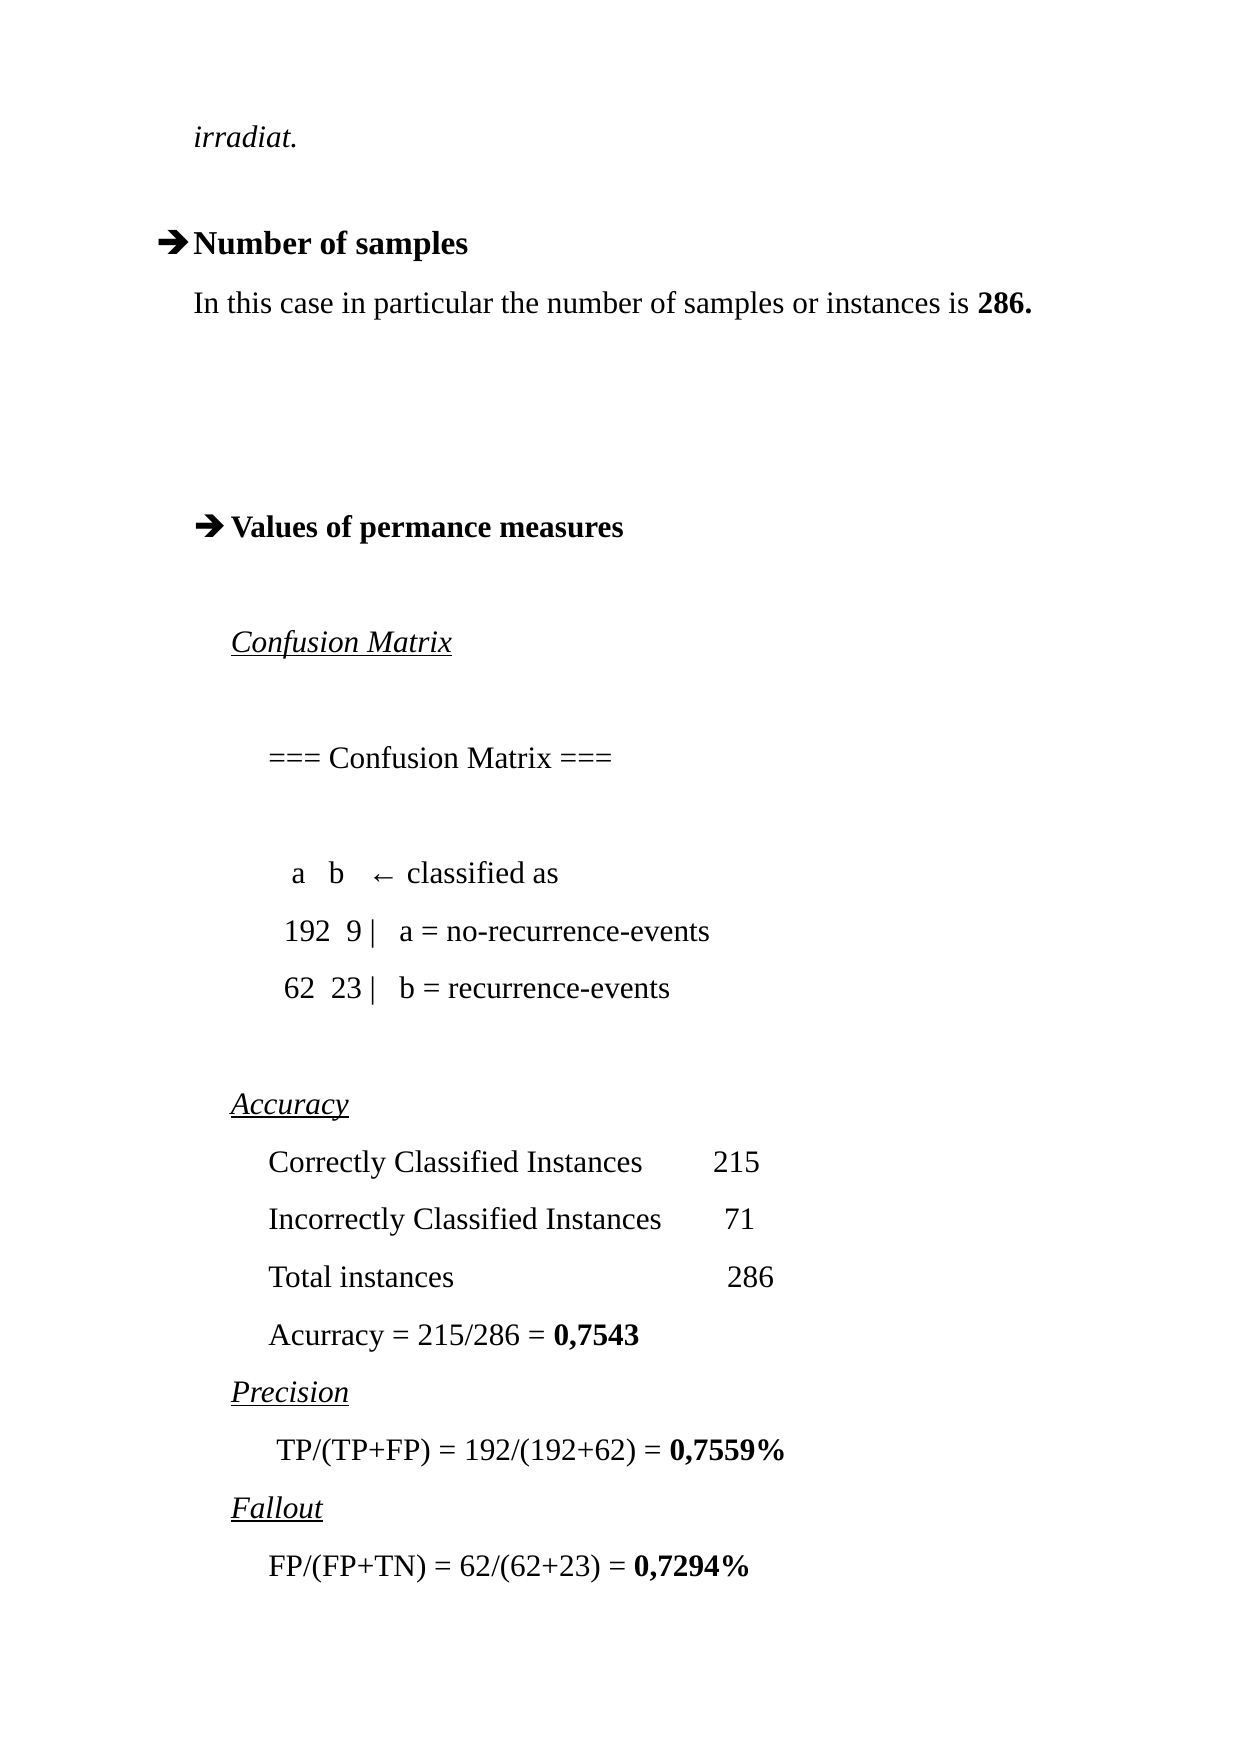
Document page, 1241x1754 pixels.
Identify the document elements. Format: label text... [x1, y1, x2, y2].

list === Confusion Matrix === [231, 739, 1122, 775]
list Total instances 286 [231, 1258, 1122, 1294]
list irradiat. [156, 118, 1122, 154]
list Precision [193, 1374, 1122, 1410]
list TP/(TP+FP) = 192/(192+62) = 0,7559% [231, 1431, 1122, 1467]
list Acurracy = 215/286 = 0,7543 [231, 1316, 1122, 1352]
list Incorrectly Classified Instances 71 [231, 1201, 1122, 1237]
list 62 23 | b = recurrence-events [231, 970, 1122, 1006]
list Correctly Classified Instances 215 [231, 1143, 1122, 1179]
list Confusion Matrix [193, 623, 1122, 659]
list In this case in particular the number of samples or instances is 286. [156, 284, 1122, 320]
list Number of samples [156, 224, 1122, 262]
list Values of permance measures [193, 508, 1122, 544]
list Fallout [193, 1489, 1122, 1525]
list Accuracy [193, 1085, 1122, 1121]
list FP/(FP+TN) = 62/(62+23) = 0,7294% [231, 1547, 1122, 1583]
list a b ← classified as [231, 854, 1122, 890]
list 192 9 | a = no-recurrence-events [231, 912, 1122, 948]
